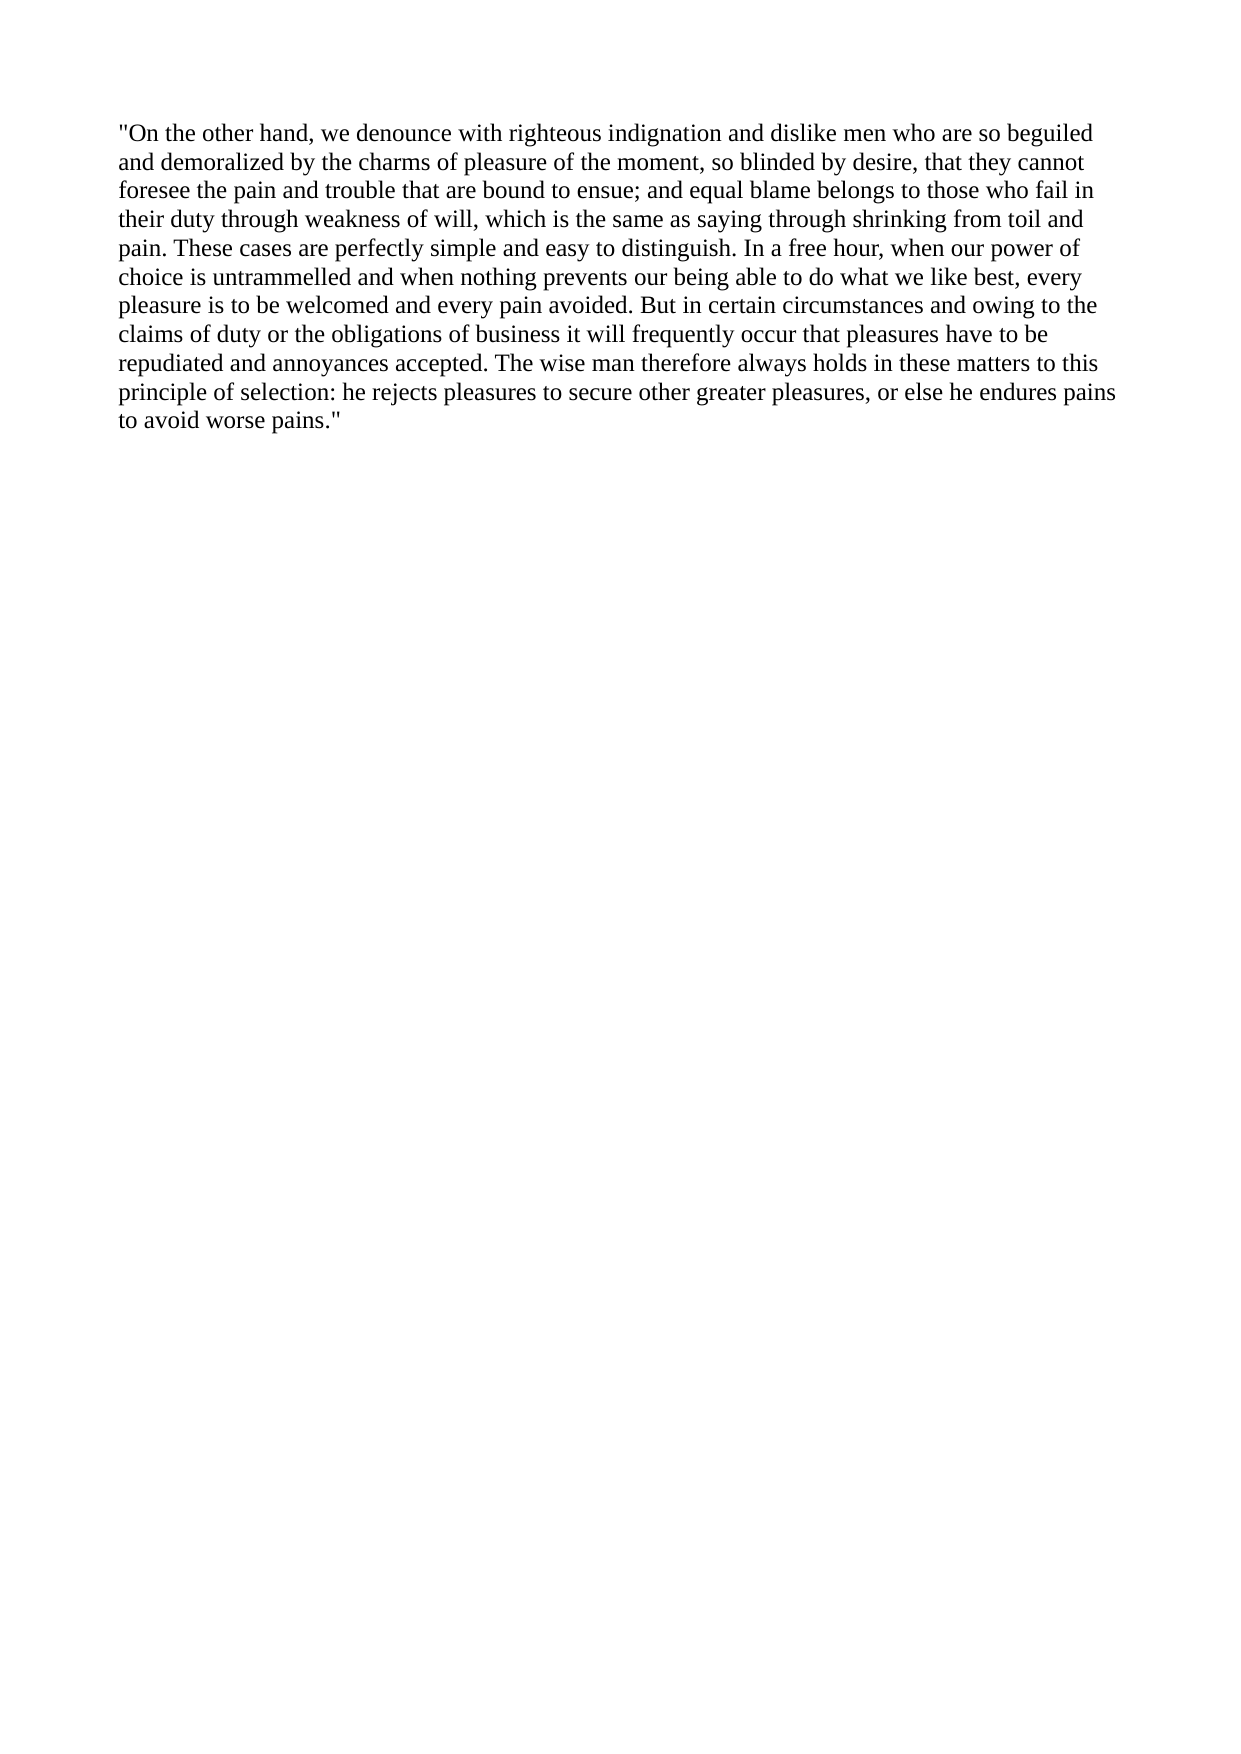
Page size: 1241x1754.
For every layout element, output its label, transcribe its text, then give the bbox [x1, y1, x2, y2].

text "On the other hand, we denounce with righteous indignation and dislike men who are so beguiled and demoralized by the charms of pleasure of the moment, so blinded by desire, that they cannot foresee the pain and trouble that are bound to ensue; and equal blame belongs to those who fail in their duty through weakness of will, which is the same as saying through shrinking from toil and pain. These cases are perfectly simple and easy to distinguish. In a free hour, when our power of choice is untrammelled and when nothing prevents our being able to do what we like best, every pleasure is to be welcomed and every pain avoided. But in certain circumstances and owing to the claims of duty or the obligations of business it will frequently occur that pleasures have to be repudiated and annoyances accepted. The wise man therefore always holds in these matters to this principle of selection: he rejects pleasures to secure other greater pleasures, or else he endures pains to avoid worse pains." [118, 118, 1122, 434]
